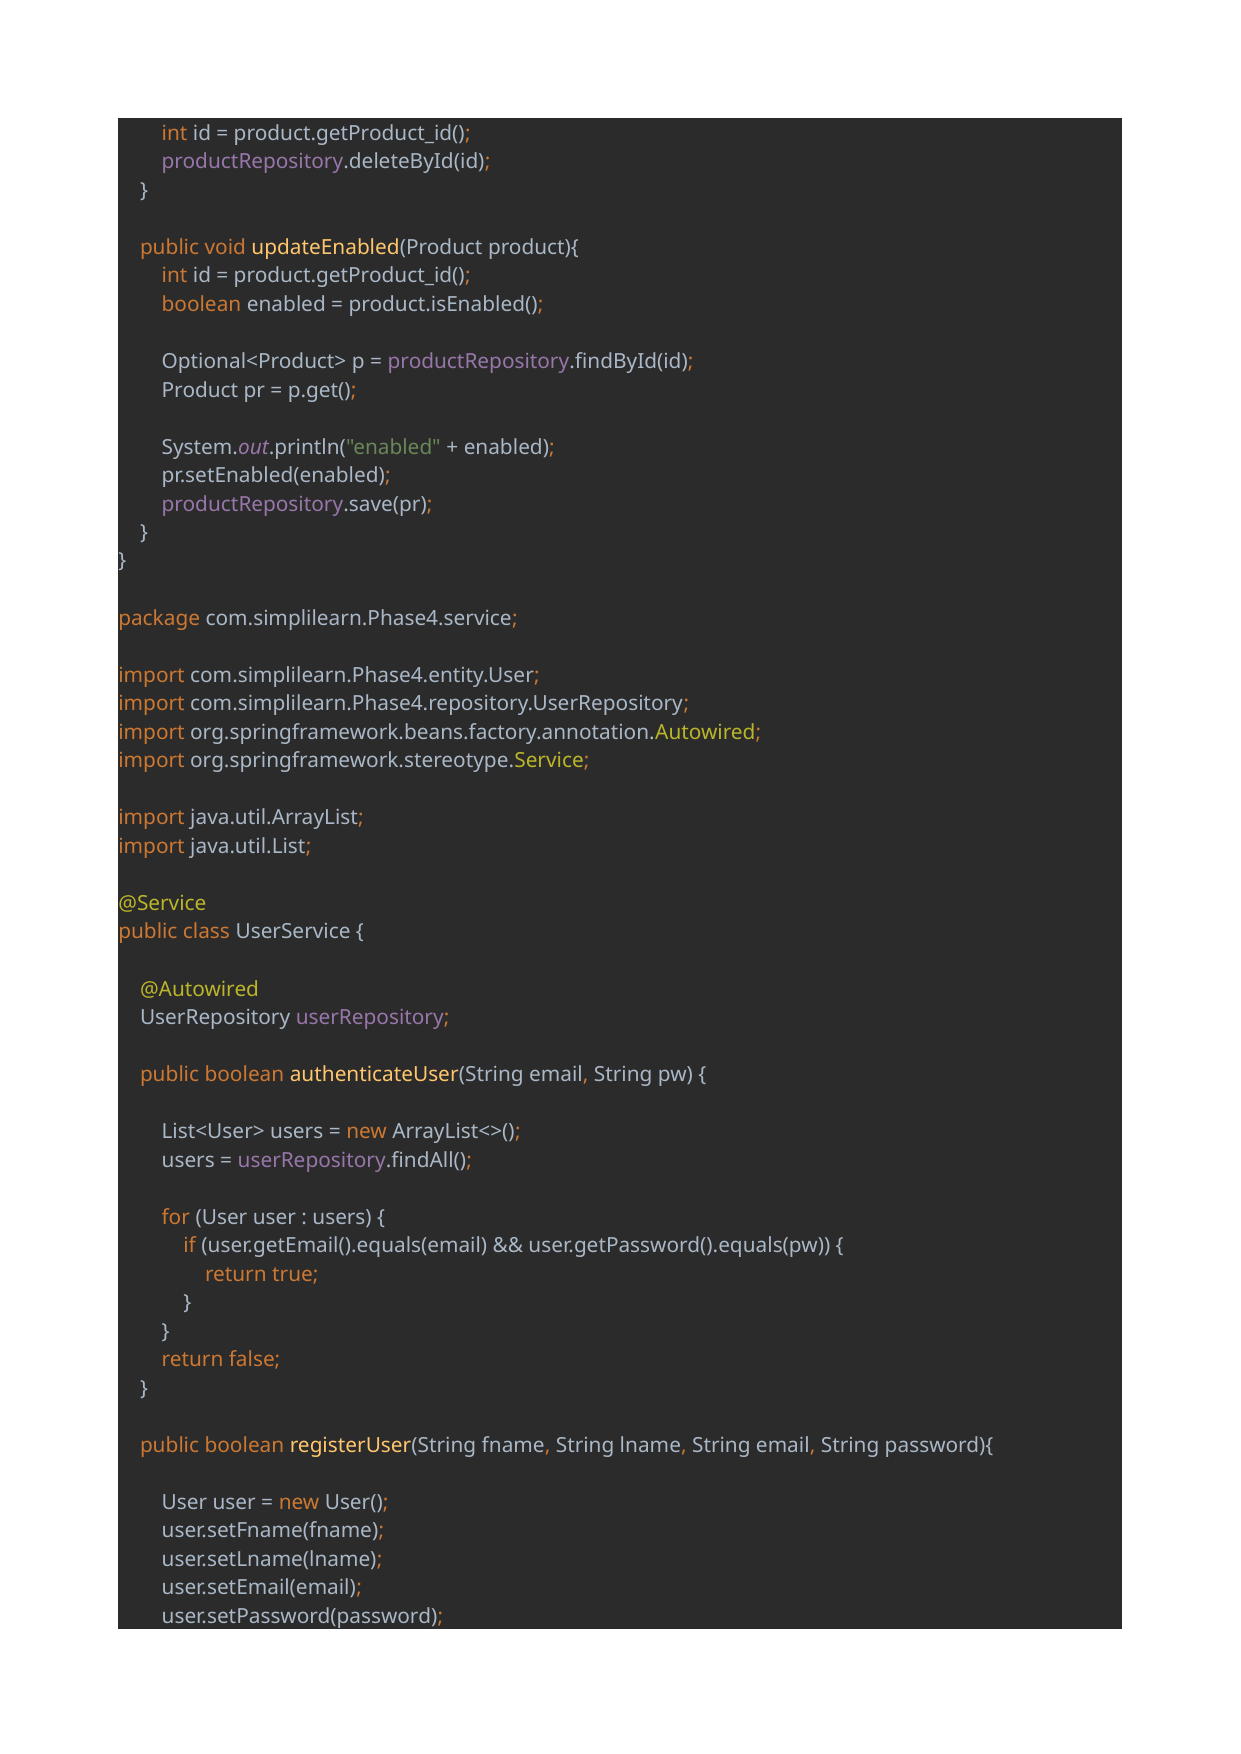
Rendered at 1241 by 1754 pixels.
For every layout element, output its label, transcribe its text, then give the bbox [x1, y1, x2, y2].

text package com.simplilearn.Phase4.service; import com.simplilearn.Phase4.entity.User; import com.simplilearn.Phase4.repository.UserRepository; import org.springframework.beans.factory.annotation.Autowired; import org.springframework.stereotype.Service; import java.util.ArrayList; import java.util.List; @Service public class UserService { @Autowired UserRepository userRepository; public boolean authenticateUser(String email, String pw) { List<User> users = new ArrayList<>(); users = userRepository.findAll(); for (User user : users) { if (user.getEmail().equals(email) && user.getPassword().equals(pw)) { return true; } } return false; } public boolean registerUser(String fname, String lname, String email, String password){ User user = new User(); user.setFname(fname); user.setLname(lname); user.setEmail(email); user.setPassword(password); [118, 603, 1122, 1629]
text int id = product.getProduct_id(); productRepository.deleteById(id); } public void updateEnabled(Product product){ int id = product.getProduct_id(); boolean enabled = product.isEnabled(); Optional<Product> p = productRepository.findById(id); Product pr = p.get(); System.out.println("enabled" + enabled); pr.setEnabled(enabled); productRepository.save(pr); } } [118, 118, 1122, 603]
